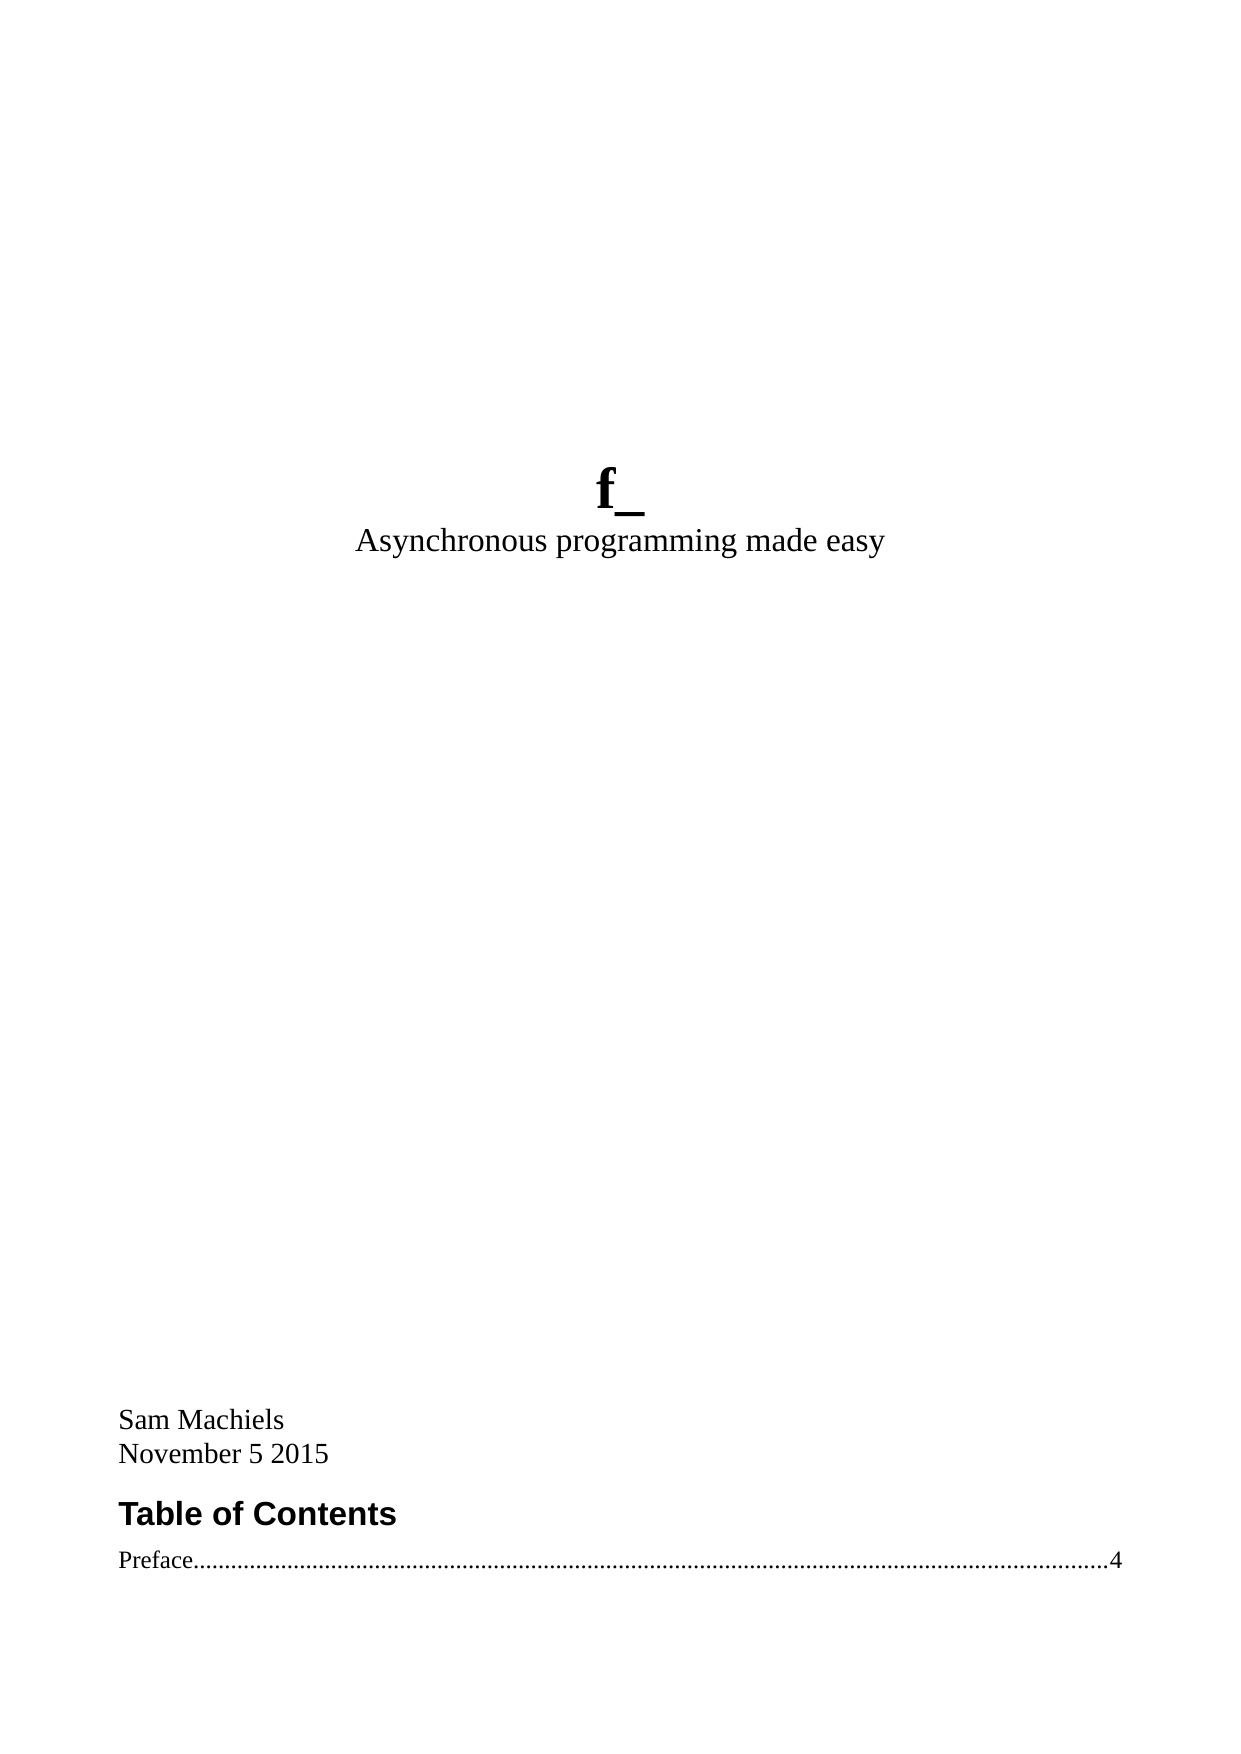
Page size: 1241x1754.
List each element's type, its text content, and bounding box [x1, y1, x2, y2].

text Asynchronous programming made easy [118, 521, 1122, 559]
subtitle Table of Contents [118, 1494, 1122, 1533]
text Sam Machiels [118, 1402, 1122, 1436]
text November 5 2015 [118, 1436, 1122, 1469]
text f_ [118, 453, 1122, 521]
text Preface 4 [118, 1545, 1122, 1574]
